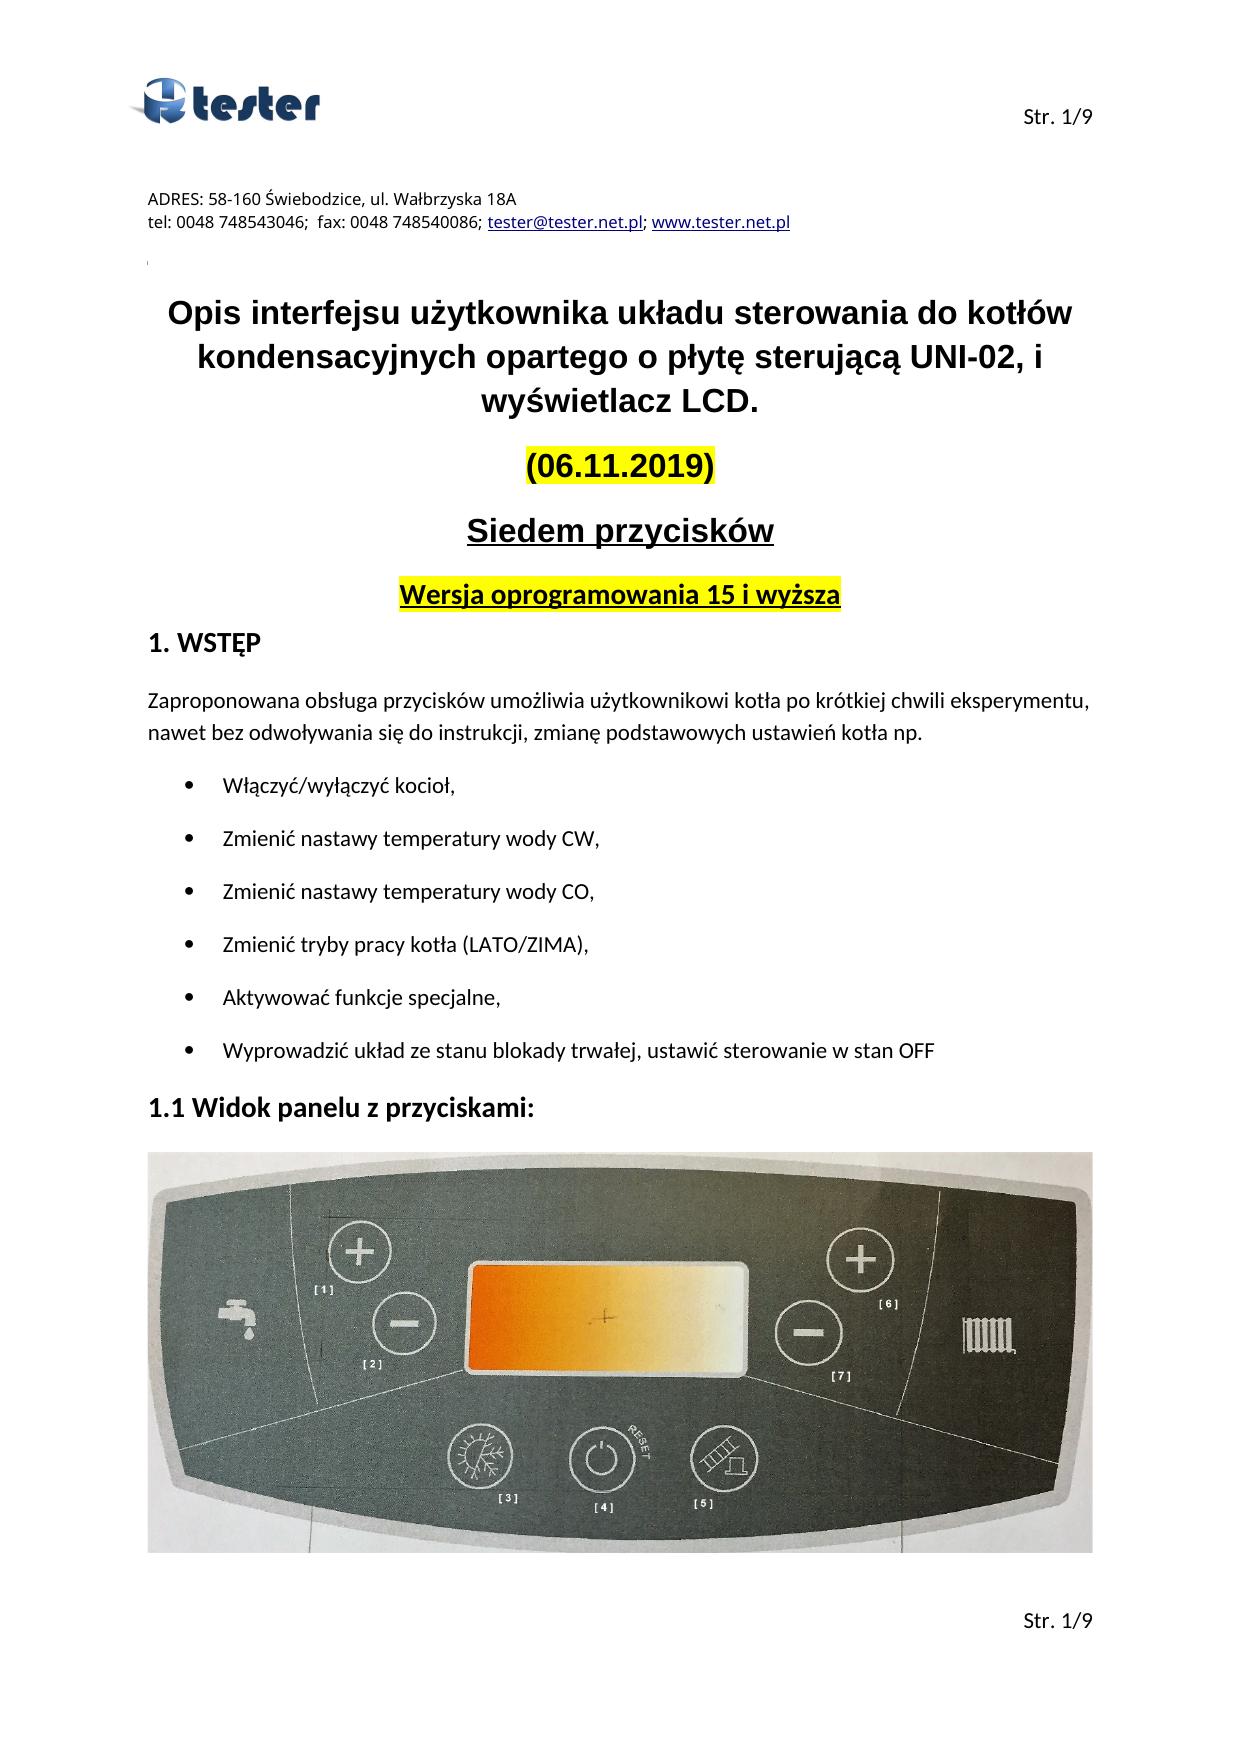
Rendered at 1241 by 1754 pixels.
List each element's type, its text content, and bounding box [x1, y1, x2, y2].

list Zmienić nastawy temperatury wody CW, [185, 824, 1093, 852]
text Siedem przycisków [148, 511, 1093, 549]
list Zmienić tryby pracy kotła (LATO/ZIMA), [185, 930, 1093, 958]
list Wyprowadzić układ ze stanu blokady trwałej, ustawić sterowanie w stan OFF [185, 1036, 1093, 1064]
text Zaproponowana obsługa przycisków umożliwia użytkownikowi kotła po krótkiej chwili eksperymentu, nawet bez odwoływania się do instrukcji, zmianę podstawowych ustawień kotła np. [148, 686, 1093, 746]
text (06.11.2019) [148, 446, 1093, 484]
text 1. WSTĘP [148, 624, 1093, 660]
list Widok panelu z przyciskami: [148, 1089, 1093, 1125]
list Włączyć/wyłączyć kocioł, [185, 771, 1093, 799]
list Aktywować funkcje specjalne, [185, 983, 1093, 1011]
text Opis interfejsu użytkownika układu sterowania do kotłów kondensacyjnych opartego o płytę sterującą UNI-02, i wyświetlacz LCD. [148, 293, 1093, 419]
list Zmienić nastawy temperatury wody CO, [185, 877, 1093, 905]
text Wersja oprogramowania 15 i wyższa [148, 576, 1093, 612]
